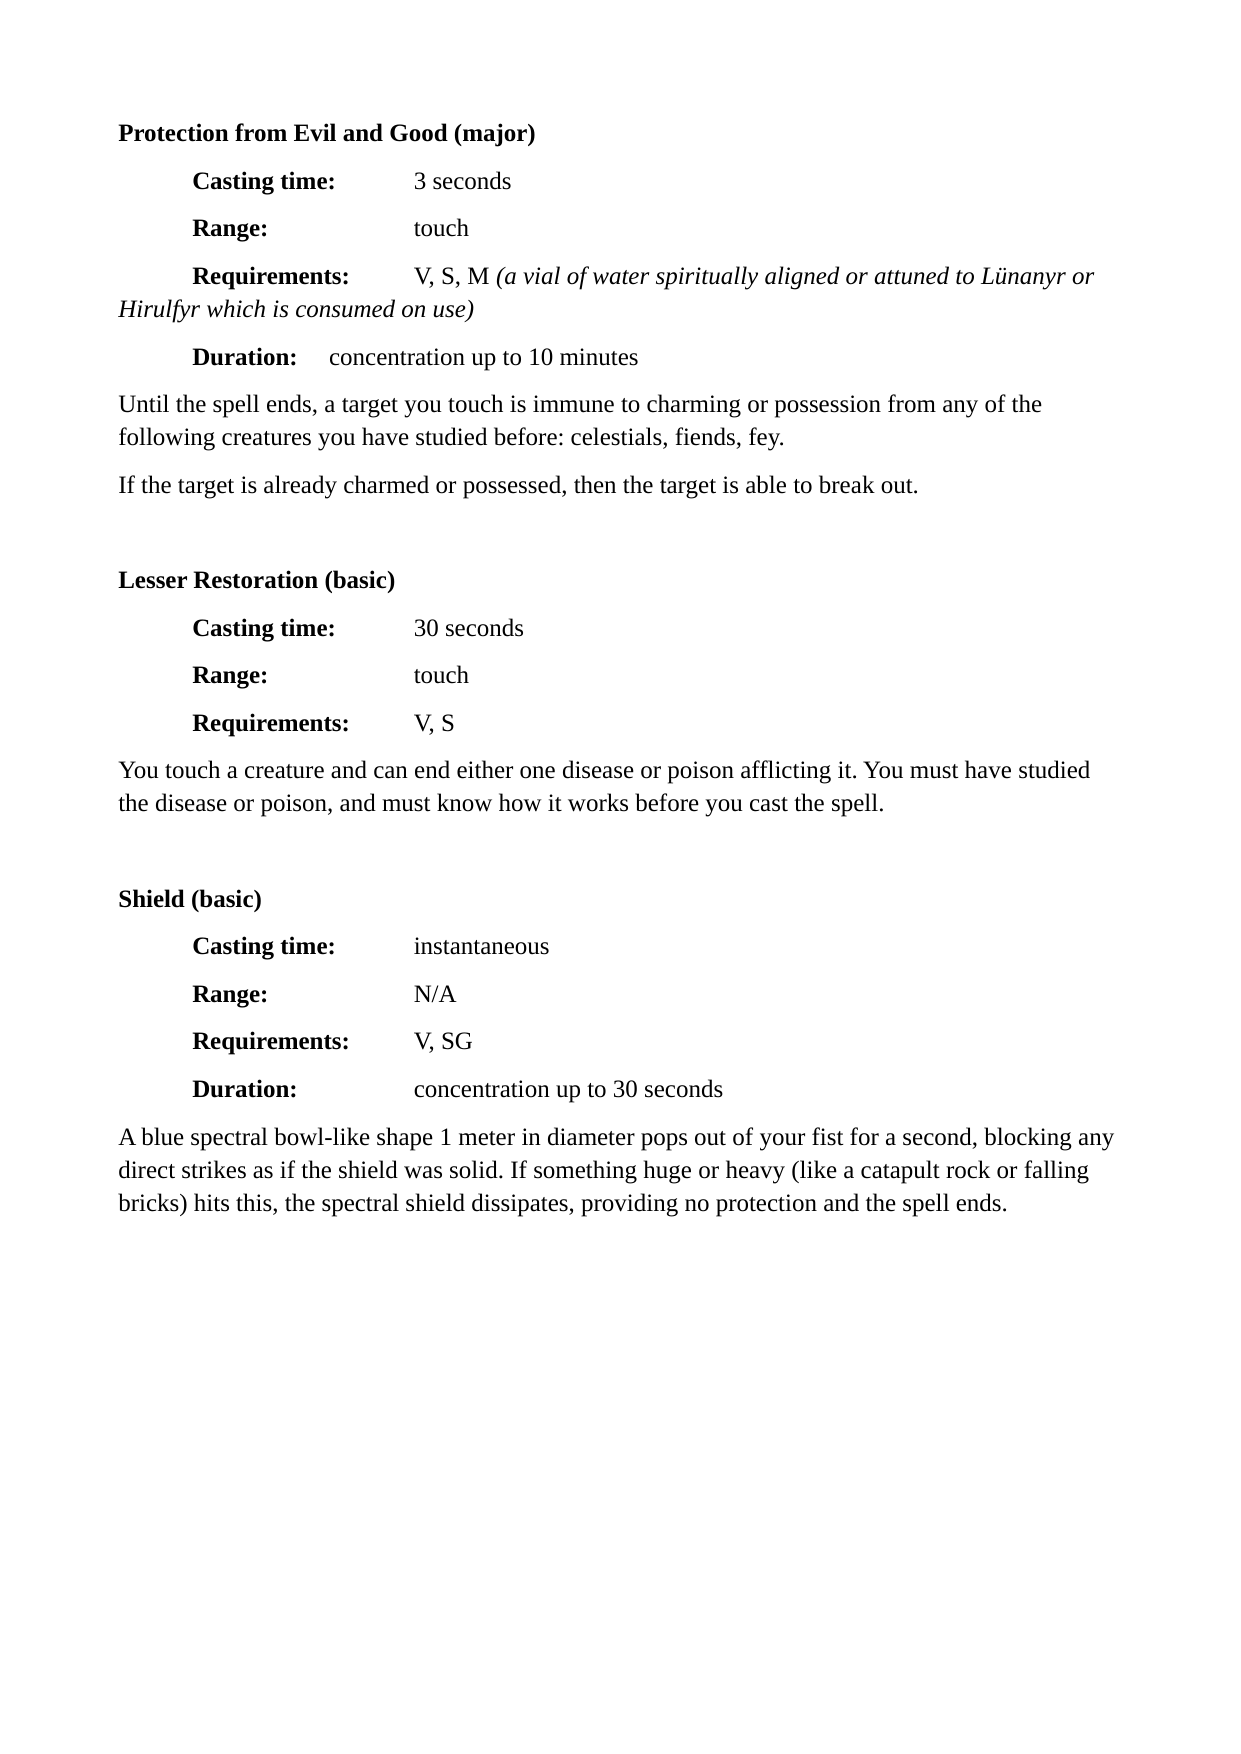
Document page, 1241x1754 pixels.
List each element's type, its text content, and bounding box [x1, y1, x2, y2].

text A blue spectral bowl-like shape 1 meter in diameter pops out of your fist for a second, blocking any direct strikes as if the shield was solid. If something huge or heavy (like a catapult rock or falling bricks) hits this, the spectral shield dissipates, providing no protection and the spell ends. [118, 1122, 1122, 1216]
text Until the spell ends, a target you touch is immune to charming or possession from any of the following creatures you have studied before: celestials, fiends, fey. [118, 389, 1122, 451]
text If the target is already charmed or possessed, then the target is able to break out. [118, 470, 1122, 498]
text Requirements: V, SG [118, 1026, 1122, 1055]
text Range: touch [118, 213, 1122, 242]
text Casting time: 30 seconds [118, 613, 1122, 641]
text Requirements: V, S [118, 708, 1122, 737]
text Duration: concentration up to 10 minutes [118, 342, 1122, 370]
text Duration: concentration up to 30 seconds [118, 1074, 1122, 1103]
text Shield (basic) [118, 884, 1122, 912]
text Casting time: instantaneous [118, 931, 1122, 960]
text You touch a creature and can end either one disease or poison afflicting it. You must have studied the disease or poison, and must know how it works before you cast the spell. [118, 755, 1122, 817]
text Range: touch [118, 660, 1122, 689]
text Requirements: V, S, M (a vial of water spiritually aligned or attuned to Lünanyr or Hirulfyr which is consumed on use) [118, 261, 1122, 323]
text Casting time: 3 seconds [118, 166, 1122, 194]
text Range: N/A [118, 979, 1122, 1008]
text Lesser Restoration (basic) [118, 565, 1122, 594]
text Protection from Evil and Good (major) [118, 118, 1122, 147]
